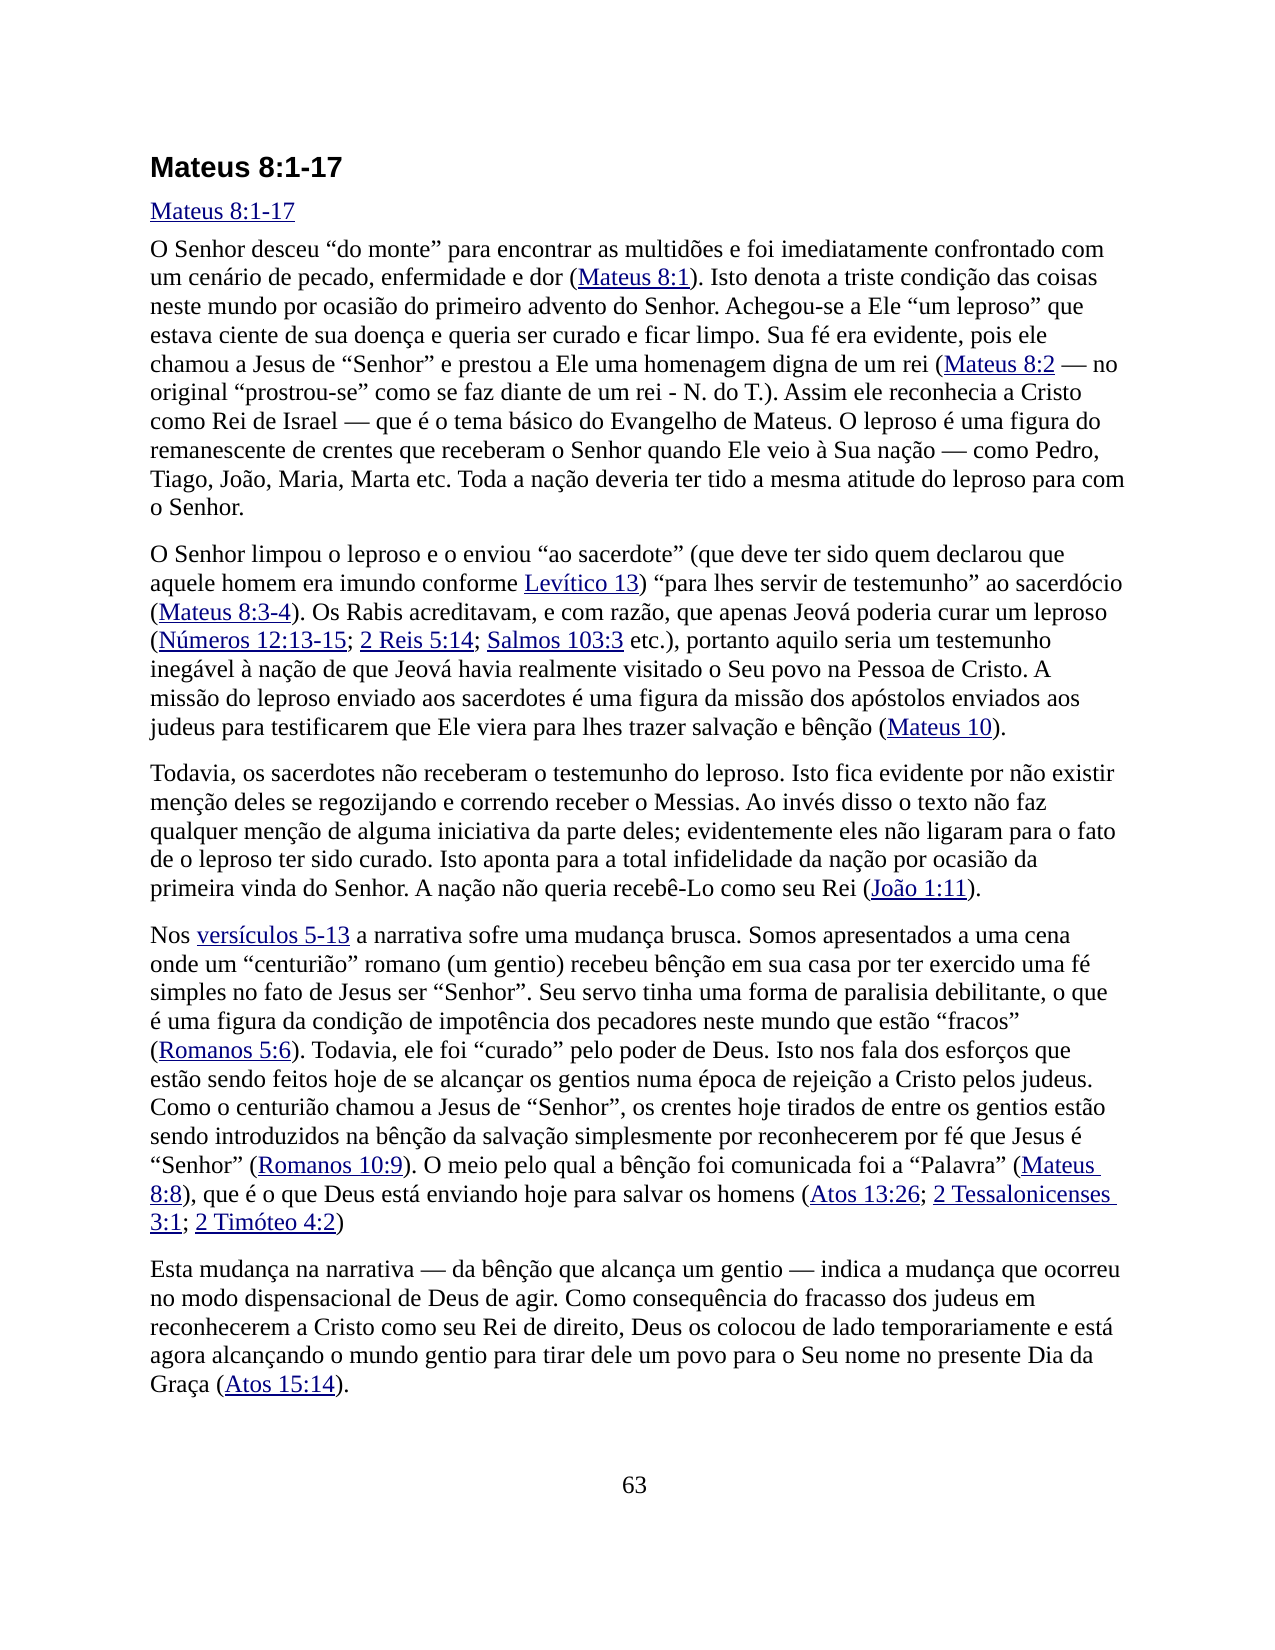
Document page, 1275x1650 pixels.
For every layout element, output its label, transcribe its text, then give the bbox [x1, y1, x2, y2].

text O Senhor desceu “do monte” para encontrar as multidões e foi imediatamente confrontado com um cenário de pecado, enfermidade e dor (Mateus 8:1). Isto denota a triste condição das coisas neste mundo por ocasião do primeiro advento do Senhor. Achegou-se a Ele “um leproso” que estava ciente de sua doença e queria ser curado e ficar limpo. Sua fé era evidente, pois ele chamou a Jesus de “Senhor” e prestou a Ele uma homenagem digna de um rei (Mateus 8:2 — no original “prostrou-se” como se faz diante de um rei - N. do T.). Assim ele reconhecia a Cristo como Rei de Israel — que é o tema básico do Evangelho de Mateus. O leproso é uma figura do remanescente de crentes que receberam o Senhor quando Ele veio à Sua nação — como Pedro, Tiago, João, Maria, Marta etc. Toda a nação deveria ter tido a mesma atitude do leproso para com o Senhor. [150, 234, 1125, 521]
text Nos versículos 5-13 a narrativa sofre uma mudança brusca. Somos apresentados a uma cena onde um “centurião” romano (um gentio) recebeu bênção em sua casa por ter exercido uma fé simples no fato de Jesus ser “Senhor”. Seu servo tinha uma forma de paralisia debilitante, o que é uma figura da condição de impotência dos pecadores neste mundo que estão “fracos” (Romanos 5:6). Todavia, ele foi “curado” pelo poder de Deus. Isto nos fala dos esforços que estão sendo feitos hoje de se alcançar os gentios numa época de rejeição a Cristo pelos judeus. Como o centurião chamou a Jesus de “Senhor”, os crentes hoje tirados de entre os gentios estão sendo introduzidos na bênção da salvação simplesmente por reconhecerem por fé que Jesus é “Senhor” (Romanos 10:9). O meio pelo qual a bênção foi comunicada foi a “Palavra” (Mateus 8:8), que é o que Deus está enviando hoje para salvar os homens (Atos 13:26; 2 Tessalonicenses 3:1; 2 Timóteo 4:2) [150, 920, 1125, 1236]
text Todavia, os sacerdotes não receberam o testemunho do leproso. Isto fica evidente por não existir menção deles se regozijando e correndo receber o Messias. Ao invés disso o texto não faz qualquer menção de alguma iniciativa da parte deles; evidentemente eles não ligaram para o fato de o leproso ter sido curado. Isto aponta para a total infidelidade da nação por ocasião da primeira vinda do Senhor. A nação não queria recebê-Lo como seu Rei (João 1:11). [150, 758, 1125, 902]
text O Senhor limpou o leproso e o enviou “ao sacerdote” (que deve ter sido quem declarou que aquele homem era imundo conforme Levítico 13) “para lhes servir de testemunho” ao sacerdócio (Mateus 8:3-4). Os Rabis acreditavam, e com razão, que apenas Jeová poderia curar um leproso (Números 12:13-15; 2 Reis 5:14; Salmos 103:3 etc.), portanto aquilo seria um testemunho inegável à nação de que Jeová havia realmente visitado o Seu povo na Pessoa de Cristo. A missão do leproso enviado aos sacerdotes é uma figura da missão dos apóstolos enviados aos judeus para testificarem que Ele viera para lhes trazer salvação e bênção (Mateus 10). [150, 539, 1125, 740]
text Esta mudança na narrativa — da bênção que alcança um gentio — indica a mudança que ocorreu no modo dispensacional de Deus de agir. Como consequência do fracasso dos judeus em reconhecerem a Cristo como seu Rei de direito, Deus os colocou de lado temporariamente e está agora alcançando o mundo gentio para tirar dele um povo para o Seu nome no presente Dia da Graça (Atos 15:14). [150, 1254, 1125, 1398]
subtitle Mateus 8:1-17 [150, 150, 1125, 183]
text Mateus 8:1-17 [150, 196, 1125, 225]
